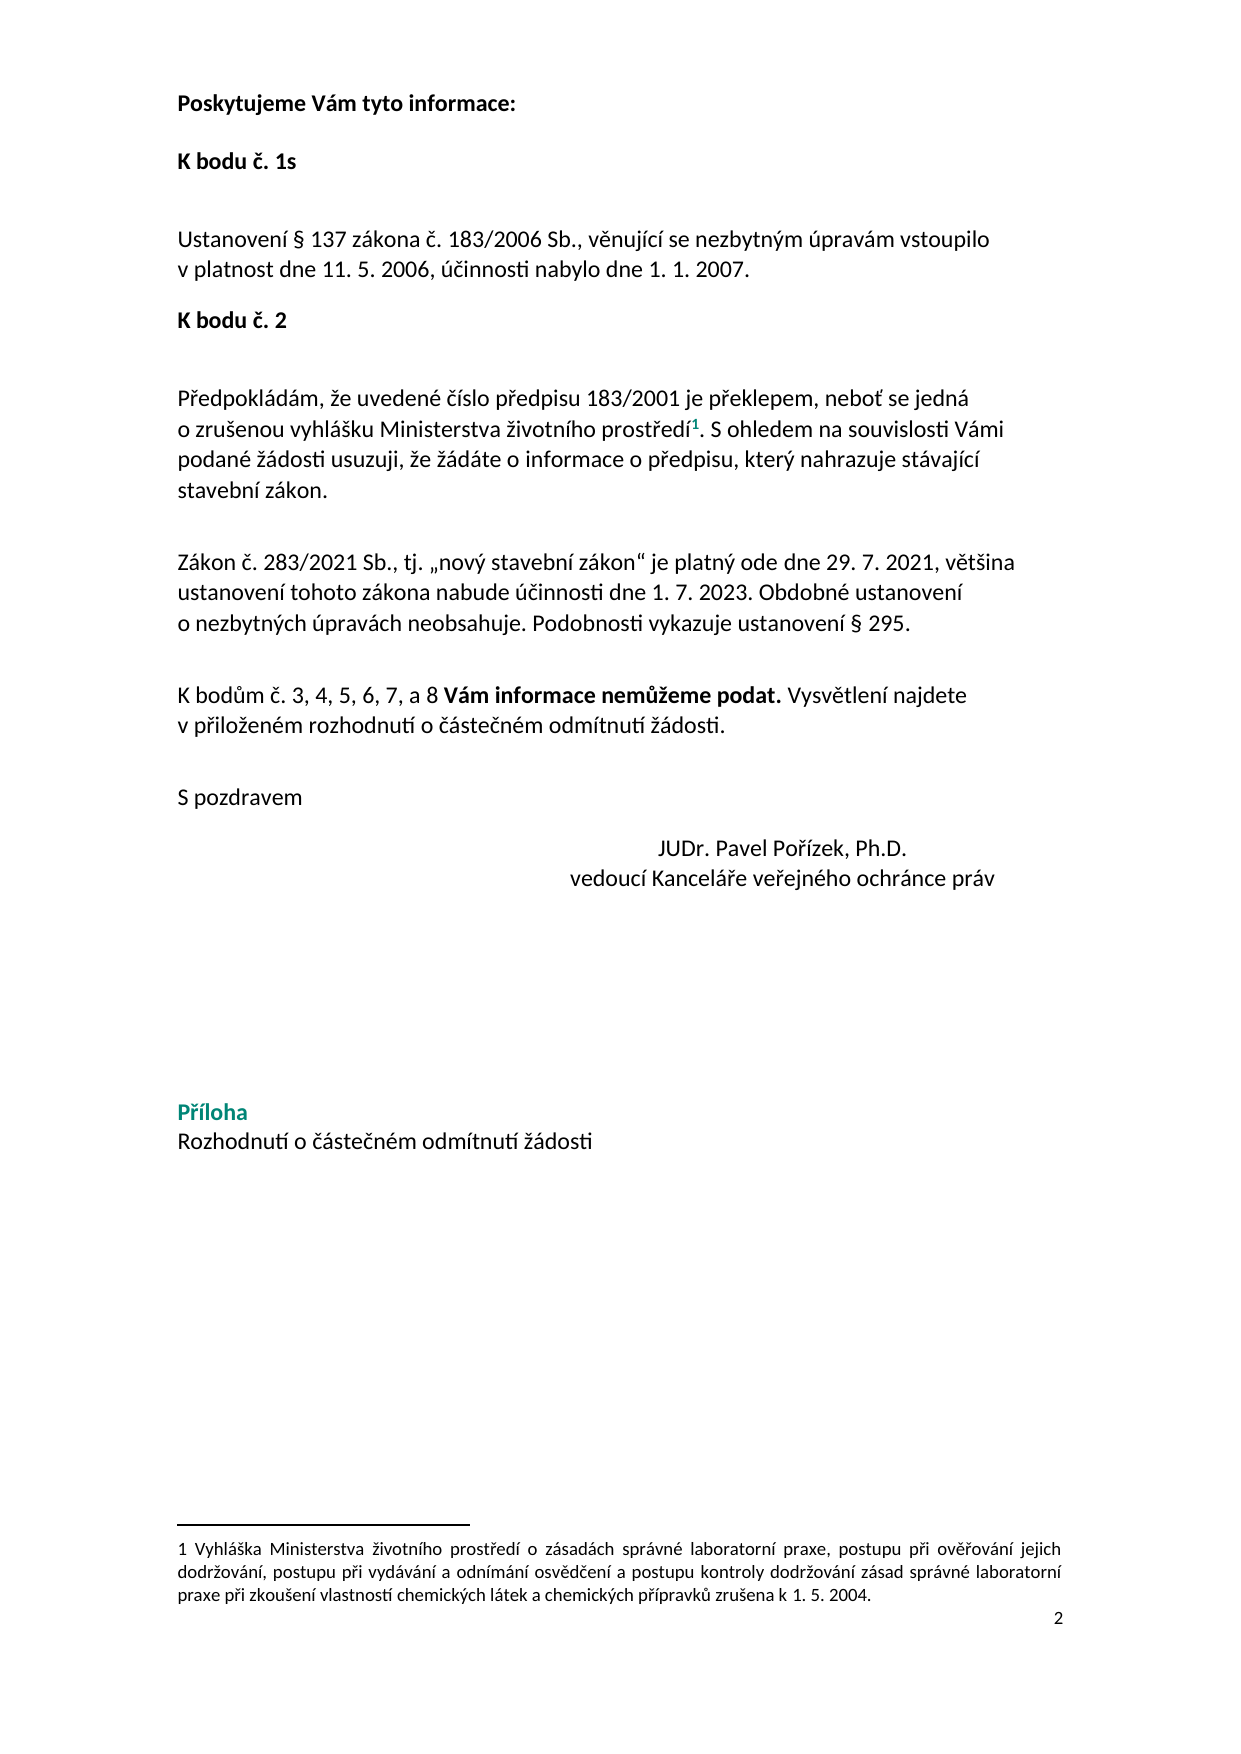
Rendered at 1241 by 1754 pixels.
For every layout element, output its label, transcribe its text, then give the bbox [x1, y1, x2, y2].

text Rozhodnutí o částečném odmítnutí žádosti [177, 1126, 1063, 1155]
text Příloha [177, 1097, 1063, 1126]
text S pozdravem [177, 782, 1063, 811]
subtitle K bodu č. 1s [177, 146, 1063, 175]
text Ustanovení § 137 zákona č. 183/2006 Sb., věnující se nezbytným úpravám vstoupilo v platnost dne 11. 5. 2006, účinnosti nabylo dne 1. 1. 2007. [177, 224, 1063, 283]
text Zákon č. 283/2021 Sb., tj. „nový stavební zákon“ je platný ode dne 29. 7. 2021, většina ustanovení tohoto zákona nabude účinnosti dne 1. 7. 2023. Obdobné ustanovení o nezbytných úpravách neobsahuje. Podobnosti vykazuje ustanovení § 295. [177, 547, 1063, 637]
text JUDr. Pavel Pořízek, Ph.D. [502, 833, 1063, 863]
subtitle Poskytujeme Vám tyto informace: [177, 88, 1063, 118]
text vedoucí Kanceláře veřejného ochránce práv [502, 863, 1063, 892]
subtitle K bodu č. 2 [177, 305, 1063, 335]
text Předpokládám, že uvedené číslo předpisu 183/2001 je překlepem, neboť se jedná o zrušenou vyhlášku Ministerstva životního prostředí. S ohledem na souvislosti Vámi podané žádosti usuzuji, že žádáte o informace o předpisu, který nahrazuje stávající stavební zákon. [177, 383, 1063, 504]
text K bodům č. 3, 4, 5, 6, 7, a 8 Vám informace nemůžeme podat. Vysvětlení najdete v přiloženém rozhodnutí o částečném odmítnutí žádosti. [177, 680, 1063, 739]
text Vyhláška Ministerstva životního prostředí o zásadách správné laboratorní praxe, postupu při ověřování jejich dodržování, postupu při vydávání a odnímání osvědčení a postupu kontroly dodržování zásad správné laboratorní praxe při zkoušení vlastností chemických látek a chemických přípravků zrušena k 1. 5. 2004. [177, 1537, 1063, 1606]
